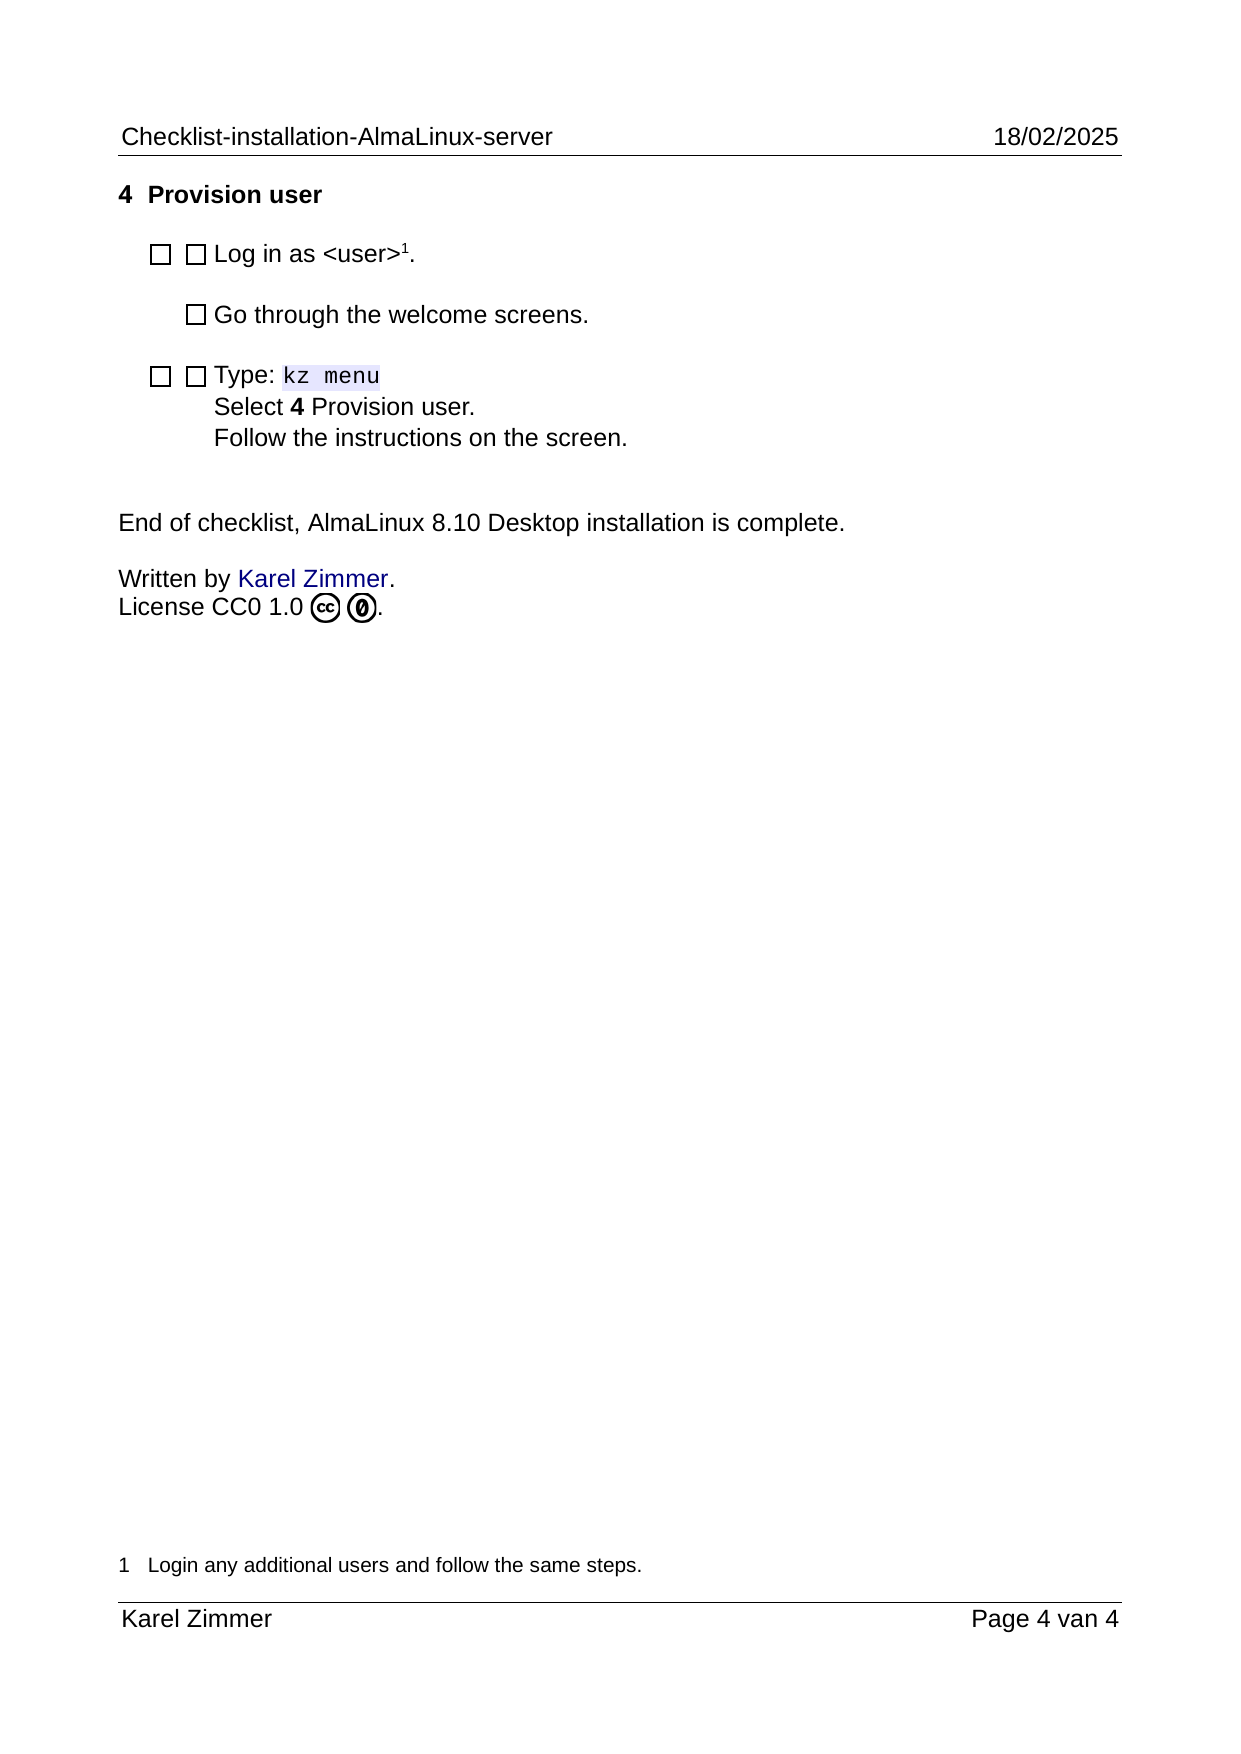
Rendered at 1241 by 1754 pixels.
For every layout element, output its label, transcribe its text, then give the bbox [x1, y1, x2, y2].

table_cell Follow the instructions on the screen. [213, 423, 1122, 453]
text License CC0 1.0 [118, 593, 310, 622]
table_cell [177, 269, 213, 300]
table_cell [118, 423, 142, 453]
table_cell [177, 300, 213, 330]
table_header [118, 239, 142, 269]
table_cell [118, 269, 142, 300]
table_cell [213, 330, 1122, 360]
table_cell Type: kz menu [213, 360, 1122, 392]
table_cell [118, 330, 142, 360]
table_cell [118, 360, 142, 392]
table_header [177, 239, 213, 269]
table_cell [142, 360, 177, 392]
table_cell [118, 392, 142, 422]
table_cell [142, 392, 177, 422]
table_cell [118, 300, 142, 330]
table_header [142, 239, 177, 269]
table_cell [177, 360, 213, 392]
table_cell [213, 269, 1122, 300]
table_header Log in as <user>. [213, 239, 1122, 269]
text . [377, 593, 1122, 622]
table_cell [142, 300, 177, 330]
table_cell [142, 423, 177, 453]
table_cell [142, 269, 177, 300]
text End of checklist, AlmaLinux 8.10 Desktop installation is complete. [118, 509, 1122, 537]
table_cell [177, 330, 213, 360]
text Written by Karel Zimmer. [118, 565, 1122, 593]
table_cell Go through the welcome screens. [213, 300, 1122, 330]
picture [310, 593, 340, 623]
table_cell Select 4 Provision user. [213, 392, 1122, 422]
picture [347, 593, 377, 623]
list Provision user [118, 177, 1122, 211]
table_cell [142, 330, 177, 360]
table_cell [177, 392, 213, 422]
table_cell [177, 423, 213, 453]
